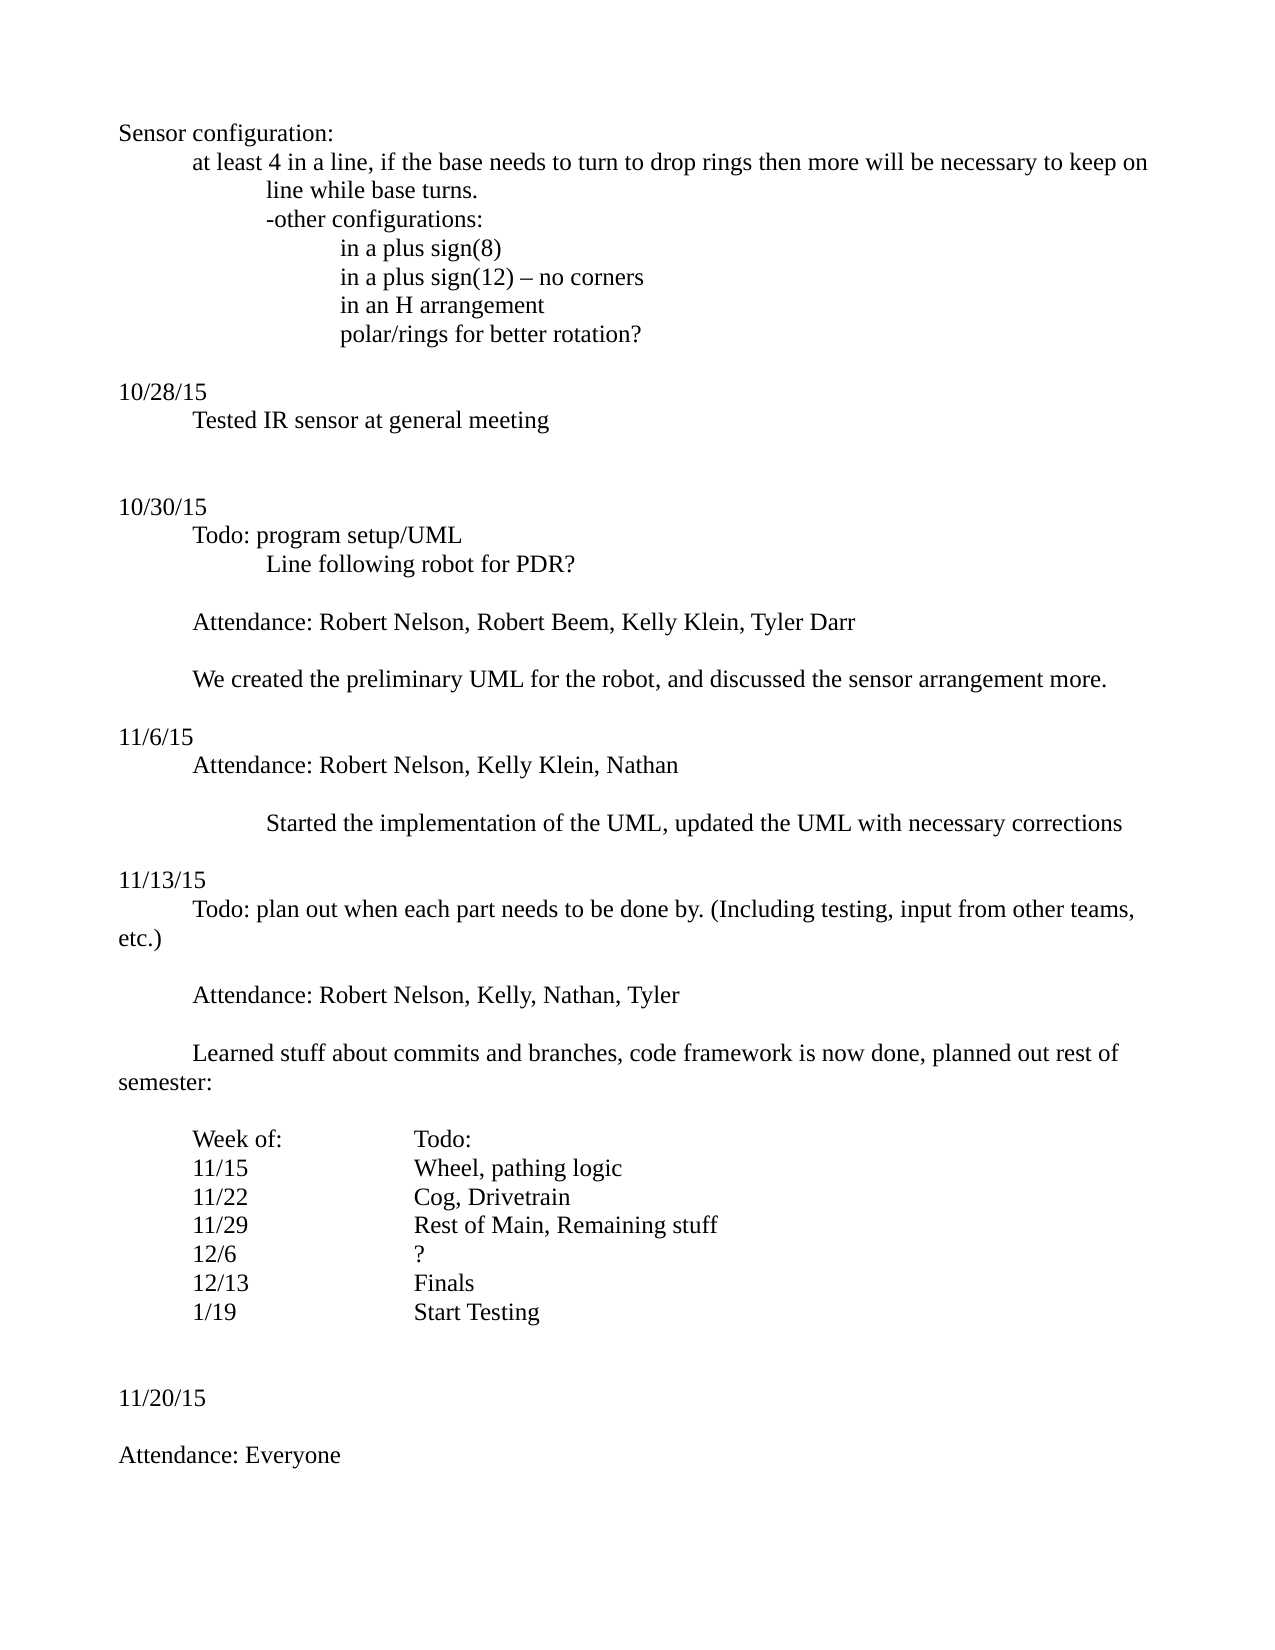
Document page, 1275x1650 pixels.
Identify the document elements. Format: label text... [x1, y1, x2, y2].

text We created the preliminary UML for the robot, and discussed the sensor arrangement more. [118, 664, 1157, 693]
text 10/30/15 [118, 492, 1157, 521]
text Learned stuff about commits and branches, code framework is now done, planned out rest of semester: [118, 1038, 1157, 1096]
text 11/20/15 [118, 1383, 1157, 1412]
text -other configurations: [118, 204, 1157, 233]
text 1/19 Start Testing [118, 1297, 1157, 1326]
text 12/13 Finals [118, 1268, 1157, 1297]
text Attendance: Everyone [118, 1441, 1157, 1469]
text at least 4 in a line, if the base needs to turn to drop rings then more will be necessary to keep on line while base turns. [118, 147, 1157, 204]
text 11/15 Wheel, pathing logic [118, 1153, 1157, 1182]
text Tested IR sensor at general meeting [118, 406, 1157, 434]
text in a plus sign(8) [118, 233, 1157, 262]
text 12/6 ? [118, 1239, 1157, 1268]
text 11/22 Cog, Drivetrain [118, 1182, 1157, 1211]
text Todo: program setup/UML [118, 521, 1157, 549]
text Line following robot for PDR? [118, 549, 1157, 578]
text Week of: Todo: [118, 1124, 1157, 1153]
text in a plus sign(12) – no corners [118, 262, 1157, 291]
text Attendance: Robert Nelson, Kelly, Nathan, Tyler [118, 981, 1157, 1009]
text 11/29 Rest of Main, Remaining stuff [118, 1211, 1157, 1239]
text Attendance: Robert Nelson, Kelly Klein, Nathan [118, 751, 1157, 779]
text 11/6/15 [118, 722, 1157, 751]
text polar/rings for better rotation? [118, 319, 1157, 348]
text Started the implementation of the UML, updated the UML with necessary corrections [118, 808, 1157, 837]
text 10/28/15 [118, 377, 1157, 406]
text Todo: plan out when each part needs to be done by. (Including testing, input from other teams, etc.) [118, 894, 1157, 952]
text Attendance: Robert Nelson, Robert Beem, Kelly Klein, Tyler Darr [118, 607, 1157, 636]
text Sensor configuration: [118, 118, 1157, 147]
text in an H arrangement [118, 291, 1157, 319]
text 11/13/15 [118, 866, 1157, 894]
